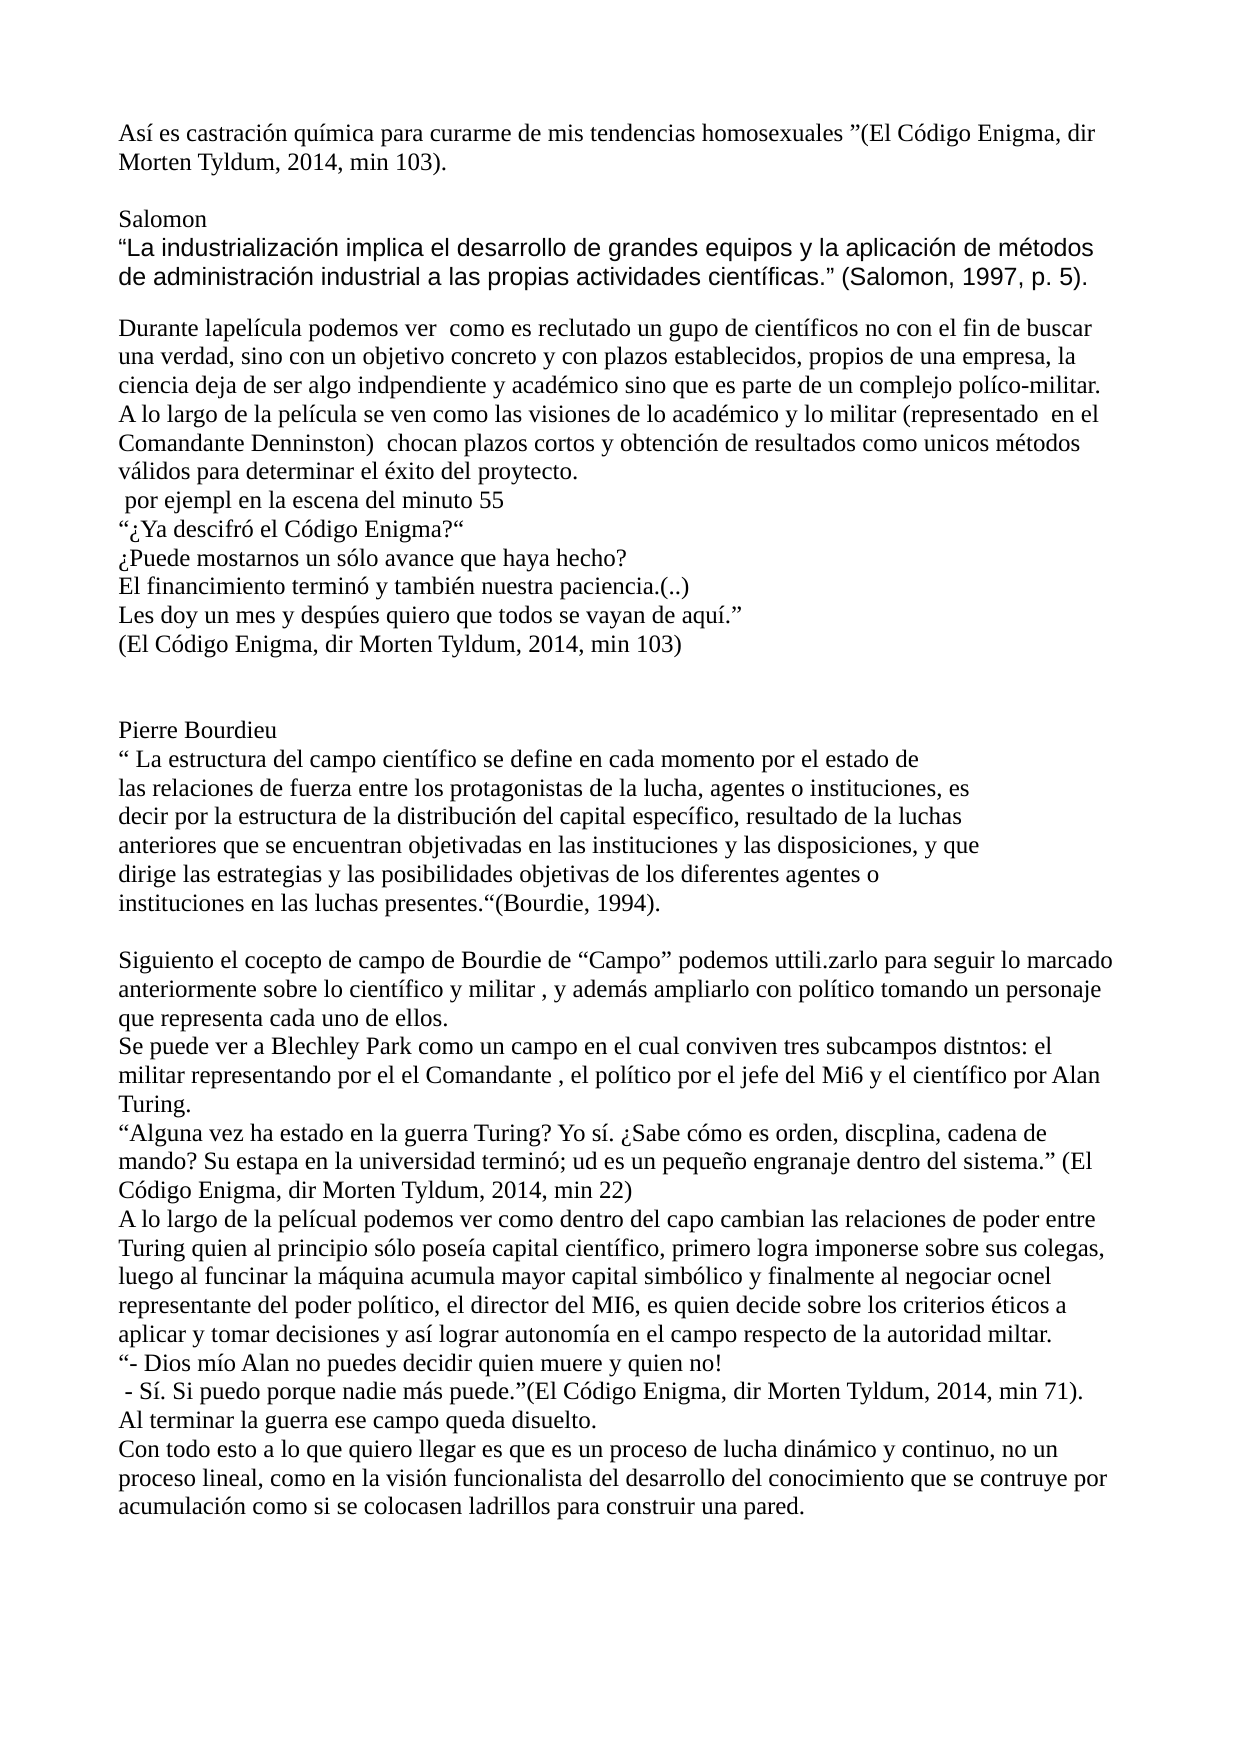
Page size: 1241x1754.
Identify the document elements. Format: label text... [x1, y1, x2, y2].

text - Sí. Si puedo porque nadie más puede.”(El Código Enigma, dir Morten Tyldum, 2014, min 71). [118, 1376, 1122, 1405]
text A lo largo de la película se ven como las visiones de lo académico y lo militar (representado en el Comandante Denninston) chocan plazos cortos y obtención de resultados como unicos métodos válidos para determinar el éxito del proytecto. [118, 399, 1122, 485]
text A lo largo de la pelícual podemos ver como dentro del capo cambian las relaciones de poder entre Turing quien al principio sólo poseía capital científico, primero logra imponerse sobre sus colegas, luego al funcinar la máquina acumula mayor capital simbólico y finalmente al negociar ocnel representante del poder político, el director del MI6, es quien decide sobre los criterios éticos a aplicar y tomar decisiones y así lograr autonomía en el campo respecto de la autoridad miltar. [118, 1204, 1122, 1348]
text “ La estructura del campo científico se define en cada momento por el estado de [118, 744, 1122, 773]
text “Alguna vez ha estado en la guerra Turing? Yo sí. ¿Sabe cómo es orden, discplina, cadena de mando? Su estapa en la universidad terminó; ud es un pequeño engranaje dentro del sistema.” (El Código Enigma, dir Morten Tyldum, 2014, min 22) [118, 1118, 1122, 1204]
text Pierre Bourdieu [118, 715, 1122, 744]
text “¿Ya descifró el Código Enigma?“ [118, 514, 1122, 543]
text ¿Puede mostarnos un sólo avance que haya hecho? [118, 543, 1122, 571]
text anteriores que se encuentran objetivadas en las instituciones y las disposiciones, y que [118, 830, 1122, 859]
text Siguiento el cocepto de campo de Bourdie de “Campo” podemos uttili.zarlo para seguir lo marcado anteriormente sobre lo científico y militar , y además ampliarlo con político tomando un personaje que representa cada uno de ellos. [118, 945, 1122, 1031]
text “- Dios mío Alan no puedes decidir quien muere y quien no! [118, 1348, 1122, 1376]
text “La industrialización implica el desarrollo de grandes equipos y la aplicación de métodos de administración industrial a las propias actividades científicas.” (Salomon, 1997, p. 5). [118, 233, 1122, 291]
text por ejempl en la escena del minuto 55 [118, 485, 1122, 514]
text Con todo esto a lo que quiero llegar es que es un proceso de lucha dinámico y continuo, no un proceso lineal, como en la visión funcionalista del desarrollo del conocimiento que se contruye por acumulación como si se colocasen ladrillos para construir una pared. [118, 1434, 1122, 1520]
text Salomon [118, 204, 1122, 233]
text instituciones en las luchas presentes.“(Bourdie, 1994). [118, 888, 1122, 916]
text Al terminar la guerra ese campo queda disuelto. [118, 1405, 1122, 1434]
text Se puede ver a Blechley Park como un campo en el cual conviven tres subcampos distntos: el militar representando por el el Comandante , el político por el jefe del Mi6 y el científico por Alan Turing. [118, 1031, 1122, 1118]
text El financimiento terminó y también nuestra paciencia.(..) [118, 571, 1122, 600]
text Les doy un mes y despúes quiero que todos se vayan de aquí.” [118, 600, 1122, 629]
text (El Código Enigma, dir Morten Tyldum, 2014, min 103) [118, 629, 1122, 658]
text las relaciones de fuerza entre los protagonistas de la lucha, agentes o instituciones, es [118, 773, 1122, 801]
text decir por la estructura de la distribución del capital específico, resultado de la luchas [118, 801, 1122, 830]
text Durante lapelícula podemos ver como es reclutado un gupo de científicos no con el fin de buscar una verdad, sino con un objetivo concreto y con plazos establecidos, propios de una empresa, la ciencia deja de ser algo indpendiente y académico sino que es parte de un complejo políco-militar. [118, 313, 1122, 399]
text dirige las estrategias y las posibilidades objetivas de los diferentes agentes o [118, 859, 1122, 888]
text Así es castración química para curarme de mis tendencias homosexuales ”(El Código Enigma, dir Morten Tyldum, 2014, min 103). [118, 118, 1122, 176]
